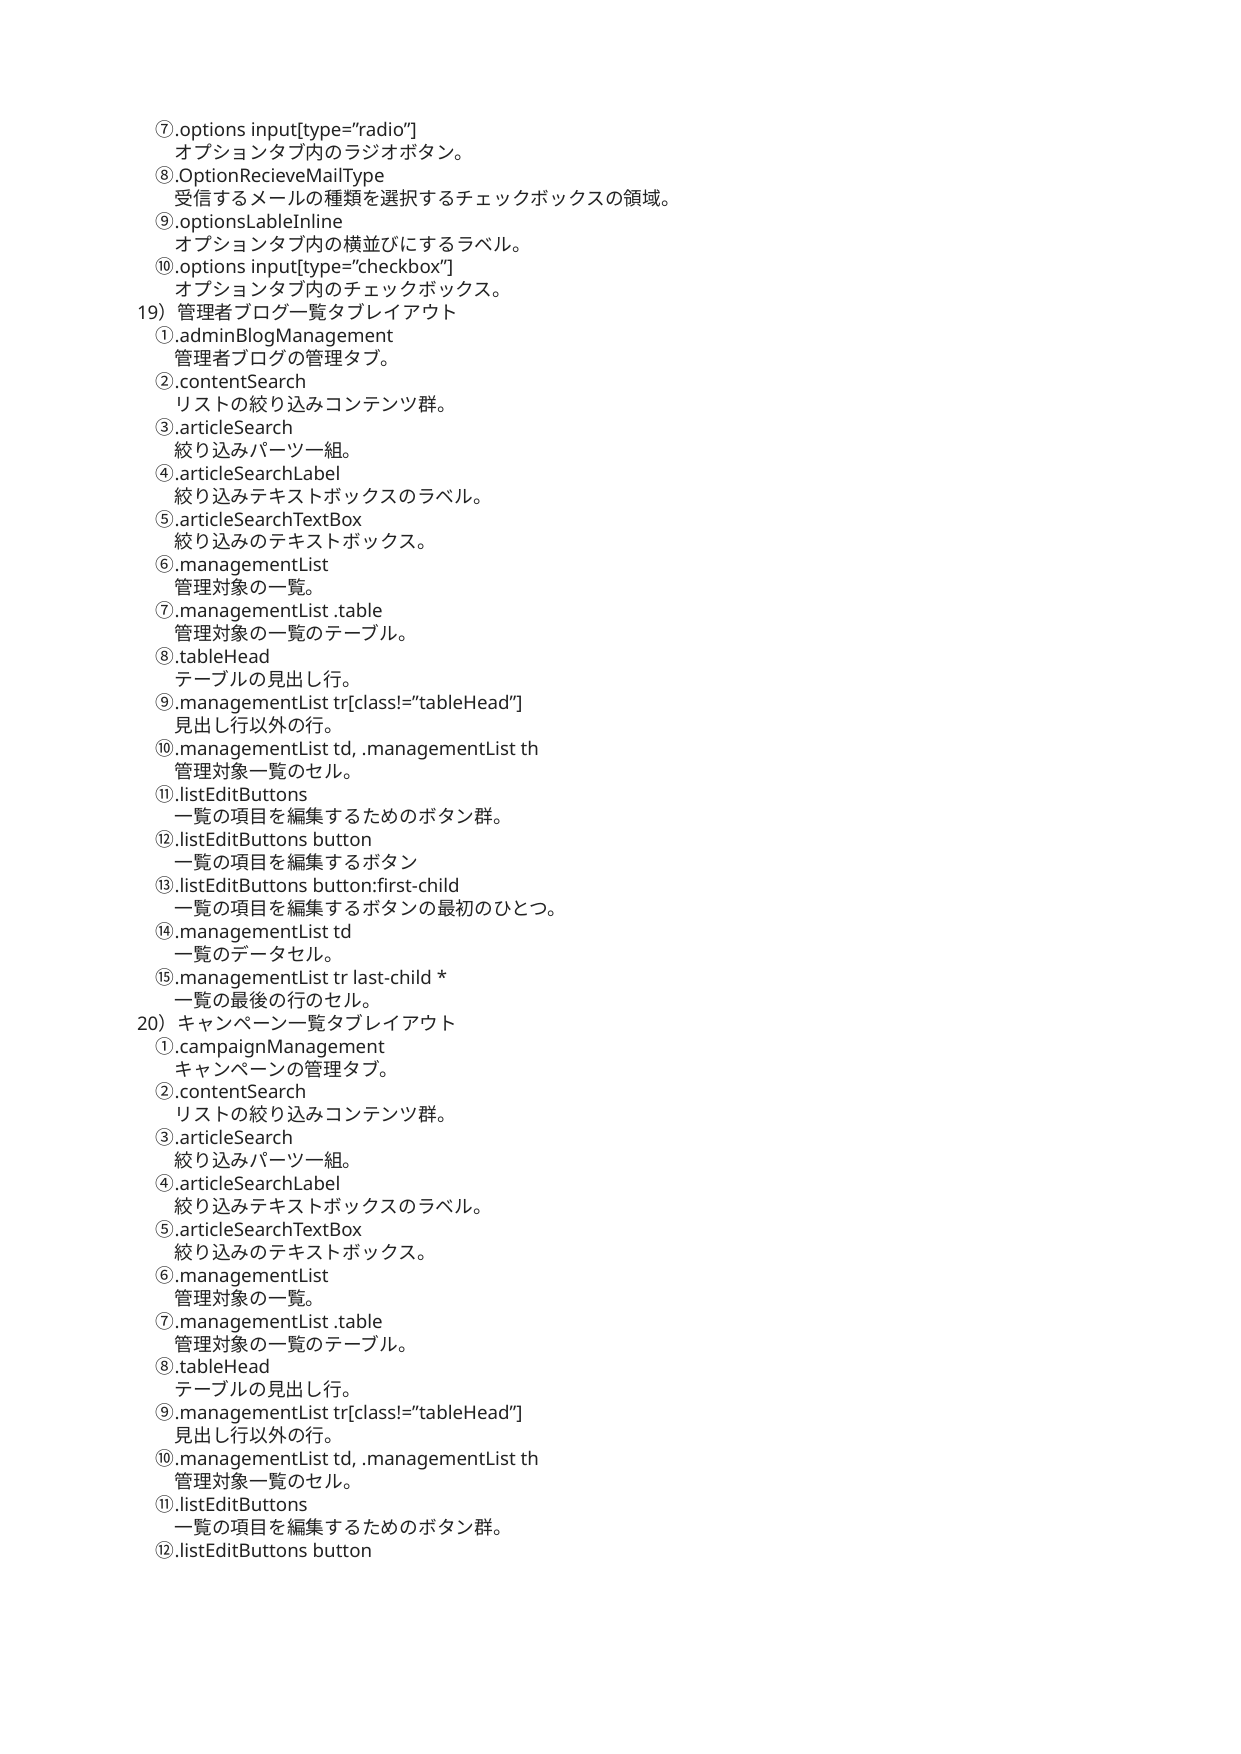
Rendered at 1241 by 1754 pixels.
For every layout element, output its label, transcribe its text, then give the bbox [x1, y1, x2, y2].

text ⑬.listEditButtons button:first-child [118, 874, 1122, 897]
text 絞り込みテキストボックスのラベル。 [118, 1195, 1122, 1218]
text ①.adminBlogManagement [118, 324, 1122, 347]
text ②.contentSearch [118, 370, 1122, 393]
text ⑨.managementList tr[class!=”tableHead”] [118, 1401, 1122, 1424]
text 一覧の項目を編集するボタンの最初のひとつ。 [118, 897, 1122, 920]
text ④.articleSearchLabel [118, 462, 1122, 485]
text ⑧.OptionRecieveMailType [118, 164, 1122, 187]
text ⑪.listEditButtons [118, 783, 1122, 806]
text ⑧.tableHead [118, 645, 1122, 668]
text 見出し行以外の行。 [118, 1424, 1122, 1447]
text ⑦.managementList .table [118, 1310, 1122, 1333]
text ⑦.options input[type=”radio”] [118, 118, 1122, 141]
text テーブルの見出し行。 [118, 668, 1122, 691]
text オプションタブ内の横並びにするラベル。 [118, 233, 1122, 256]
text 一覧の最後の行のセル。 [118, 989, 1122, 1012]
text ⑩.managementList td, .managementList th [118, 737, 1122, 760]
text ⑩.managementList td, .managementList th [118, 1447, 1122, 1470]
text ⑫.listEditButtons button [118, 828, 1122, 851]
text リストの絞り込みコンテンツ群。 [118, 393, 1122, 416]
text ⑥.managementList [118, 1264, 1122, 1287]
text 管理対象一覧のセル。 [118, 1470, 1122, 1493]
text キャンペーンの管理タブ。 [118, 1058, 1122, 1081]
text 管理対象の一覧のテーブル。 [118, 622, 1122, 645]
text 管理対象一覧のセル。 [118, 760, 1122, 783]
text 一覧のデータセル。 [118, 943, 1122, 966]
text 管理対象の一覧。 [118, 1287, 1122, 1310]
text ②.contentSearch [118, 1081, 1122, 1103]
text 一覧の項目を編集するためのボタン群。 [118, 806, 1122, 828]
text ⑦.managementList .table [118, 599, 1122, 622]
text ⑩.options input[type=”checkbox”] [118, 256, 1122, 278]
text 絞り込みのテキストボックス。 [118, 1241, 1122, 1264]
text 一覧の項目を編集するボタン [118, 851, 1122, 874]
text 19）管理者ブログ一覧タブレイアウト [118, 301, 1122, 324]
text 絞り込みパーツ一組。 [118, 1149, 1122, 1172]
text テーブルの見出し行。 [118, 1378, 1122, 1401]
text ⑧.tableHead [118, 1356, 1122, 1378]
text ③.articleSearch [118, 1126, 1122, 1149]
text 絞り込みパーツ一組。 [118, 439, 1122, 462]
text 管理者ブログの管理タブ。 [118, 347, 1122, 370]
text 管理対象の一覧のテーブル。 [118, 1333, 1122, 1356]
text オプションタブ内のラジオボタン。 [118, 141, 1122, 164]
text 一覧の項目を編集するためのボタン群。 [118, 1516, 1122, 1539]
text 絞り込みテキストボックスのラベル。 [118, 485, 1122, 508]
text ⑨.managementList tr[class!=”tableHead”] [118, 691, 1122, 714]
text 見出し行以外の行。 [118, 714, 1122, 737]
text 受信するメールの種類を選択するチェックボックスの領域。 [118, 187, 1122, 210]
text ④.articleSearchLabel [118, 1172, 1122, 1195]
text ⑤.articleSearchTextBox [118, 1218, 1122, 1241]
text リストの絞り込みコンテンツ群。 [118, 1103, 1122, 1126]
text ⑭.managementList td [118, 920, 1122, 943]
text ③.articleSearch [118, 416, 1122, 439]
text ⑮.managementList tr last-child * [118, 966, 1122, 989]
text ⑪.listEditButtons [118, 1493, 1122, 1516]
text 20）キャンペーン一覧タブレイアウト [118, 1012, 1122, 1035]
text オプションタブ内のチェックボックス。 [118, 278, 1122, 301]
text 絞り込みのテキストボックス。 [118, 531, 1122, 553]
text ⑤.articleSearchTextBox [118, 508, 1122, 531]
text ⑨.optionsLableInline [118, 210, 1122, 233]
text ①.campaignManagement [118, 1035, 1122, 1058]
text 管理対象の一覧。 [118, 576, 1122, 599]
text ⑥.managementList [118, 553, 1122, 576]
text ⑫.listEditButtons button [118, 1539, 1122, 1562]
